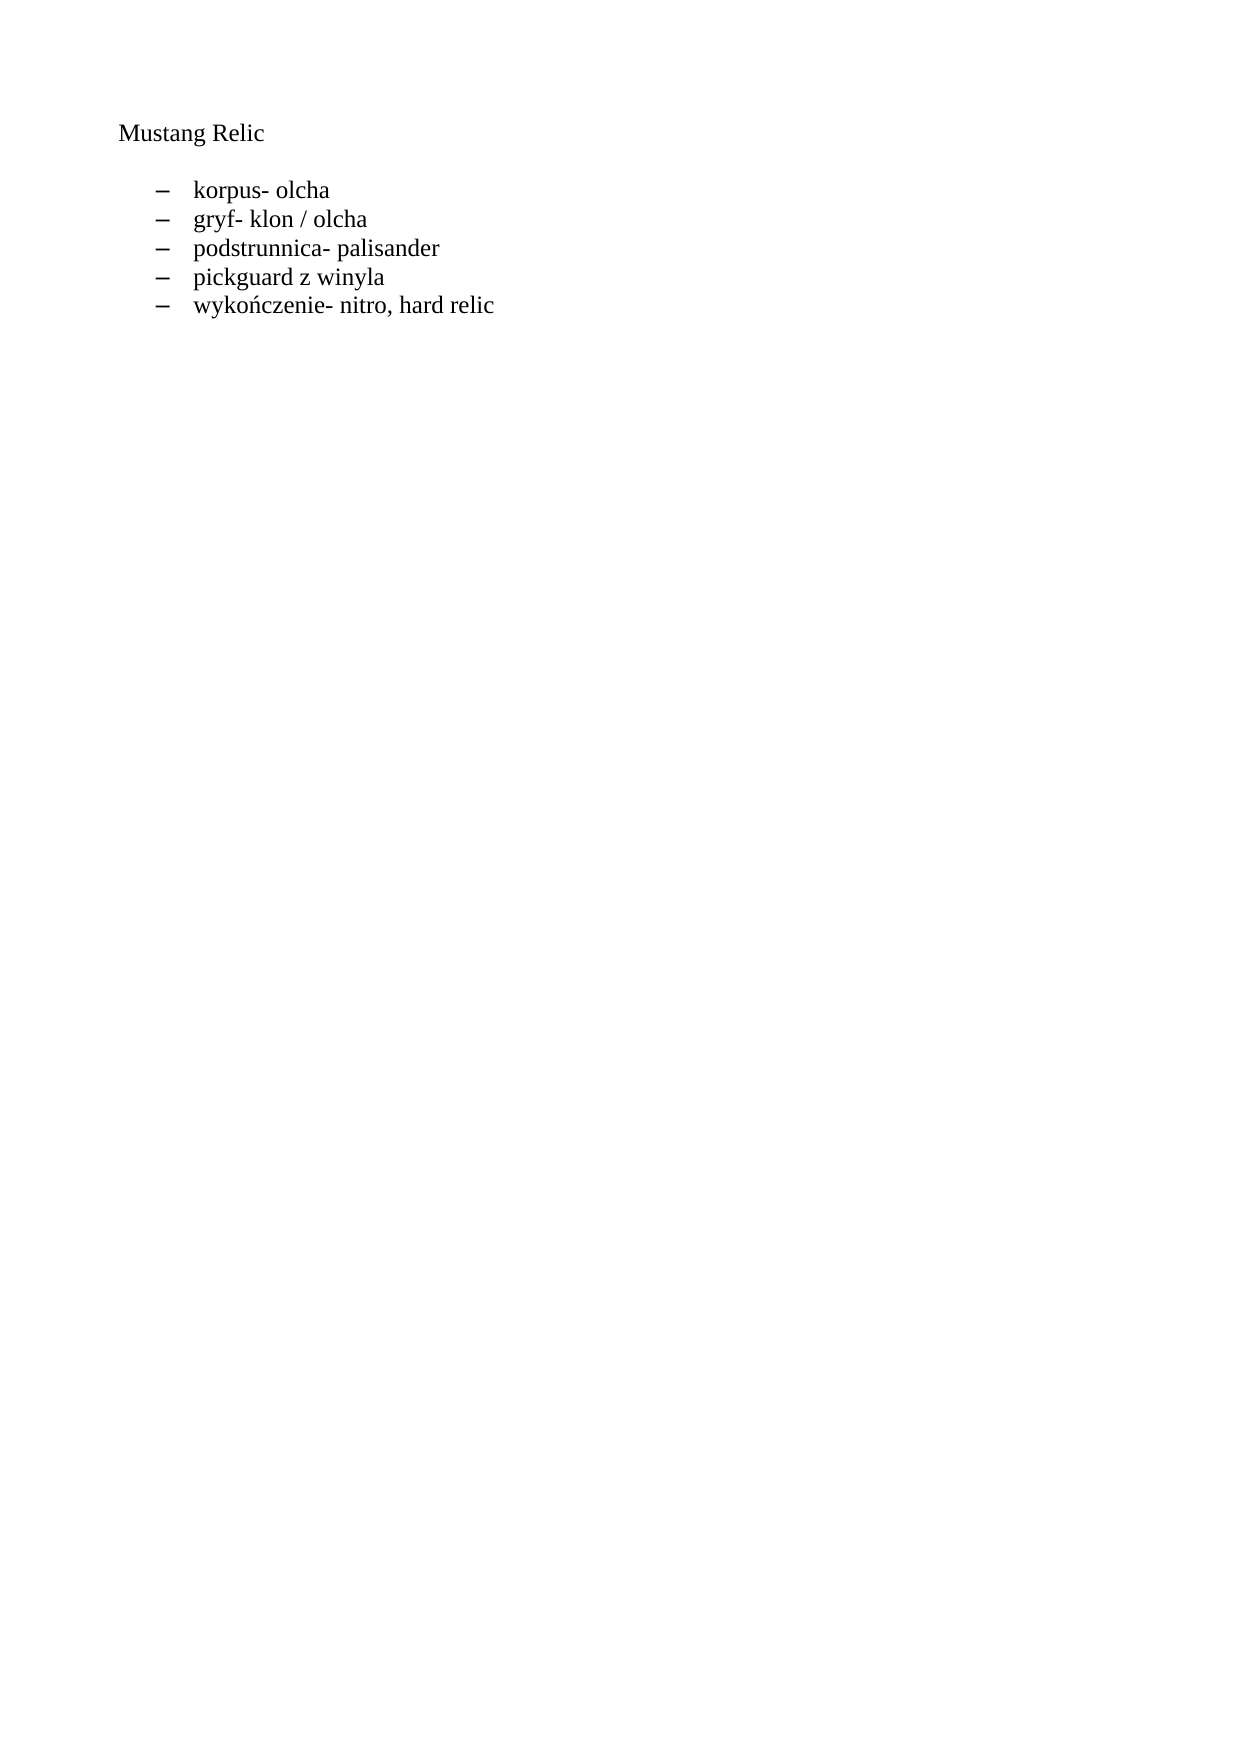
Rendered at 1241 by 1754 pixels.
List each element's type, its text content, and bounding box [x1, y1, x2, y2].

list korpus- olcha [156, 176, 1122, 204]
list wykończenie- nitro, hard relic [156, 291, 1122, 319]
list gryf- klon / olcha [156, 204, 1122, 233]
list podstrunnica- palisander [156, 233, 1122, 262]
text Mustang Relic [118, 118, 1122, 147]
list pickguard z winyla [156, 262, 1122, 291]
